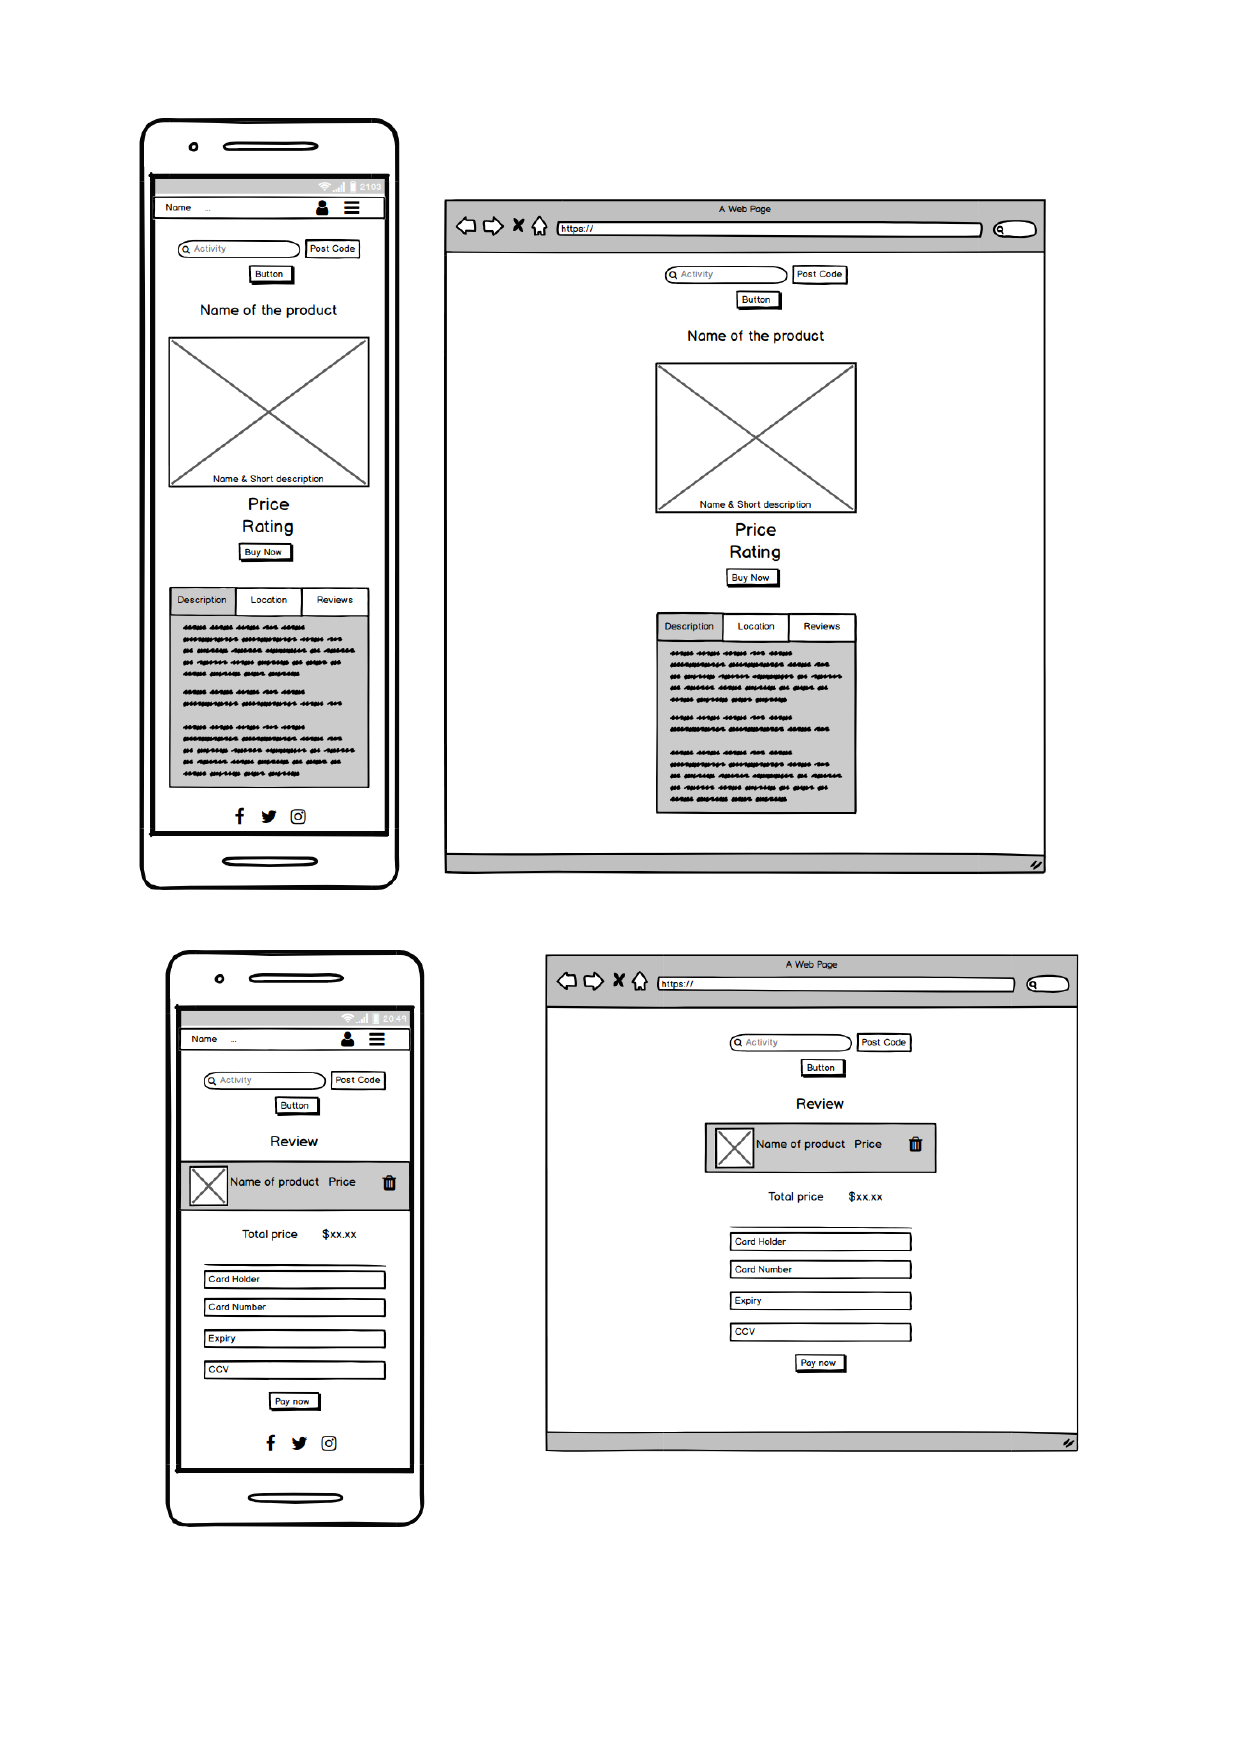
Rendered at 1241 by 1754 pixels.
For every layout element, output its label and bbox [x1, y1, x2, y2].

picture [118, 118, 1123, 922]
picture [118, 950, 1123, 1614]
